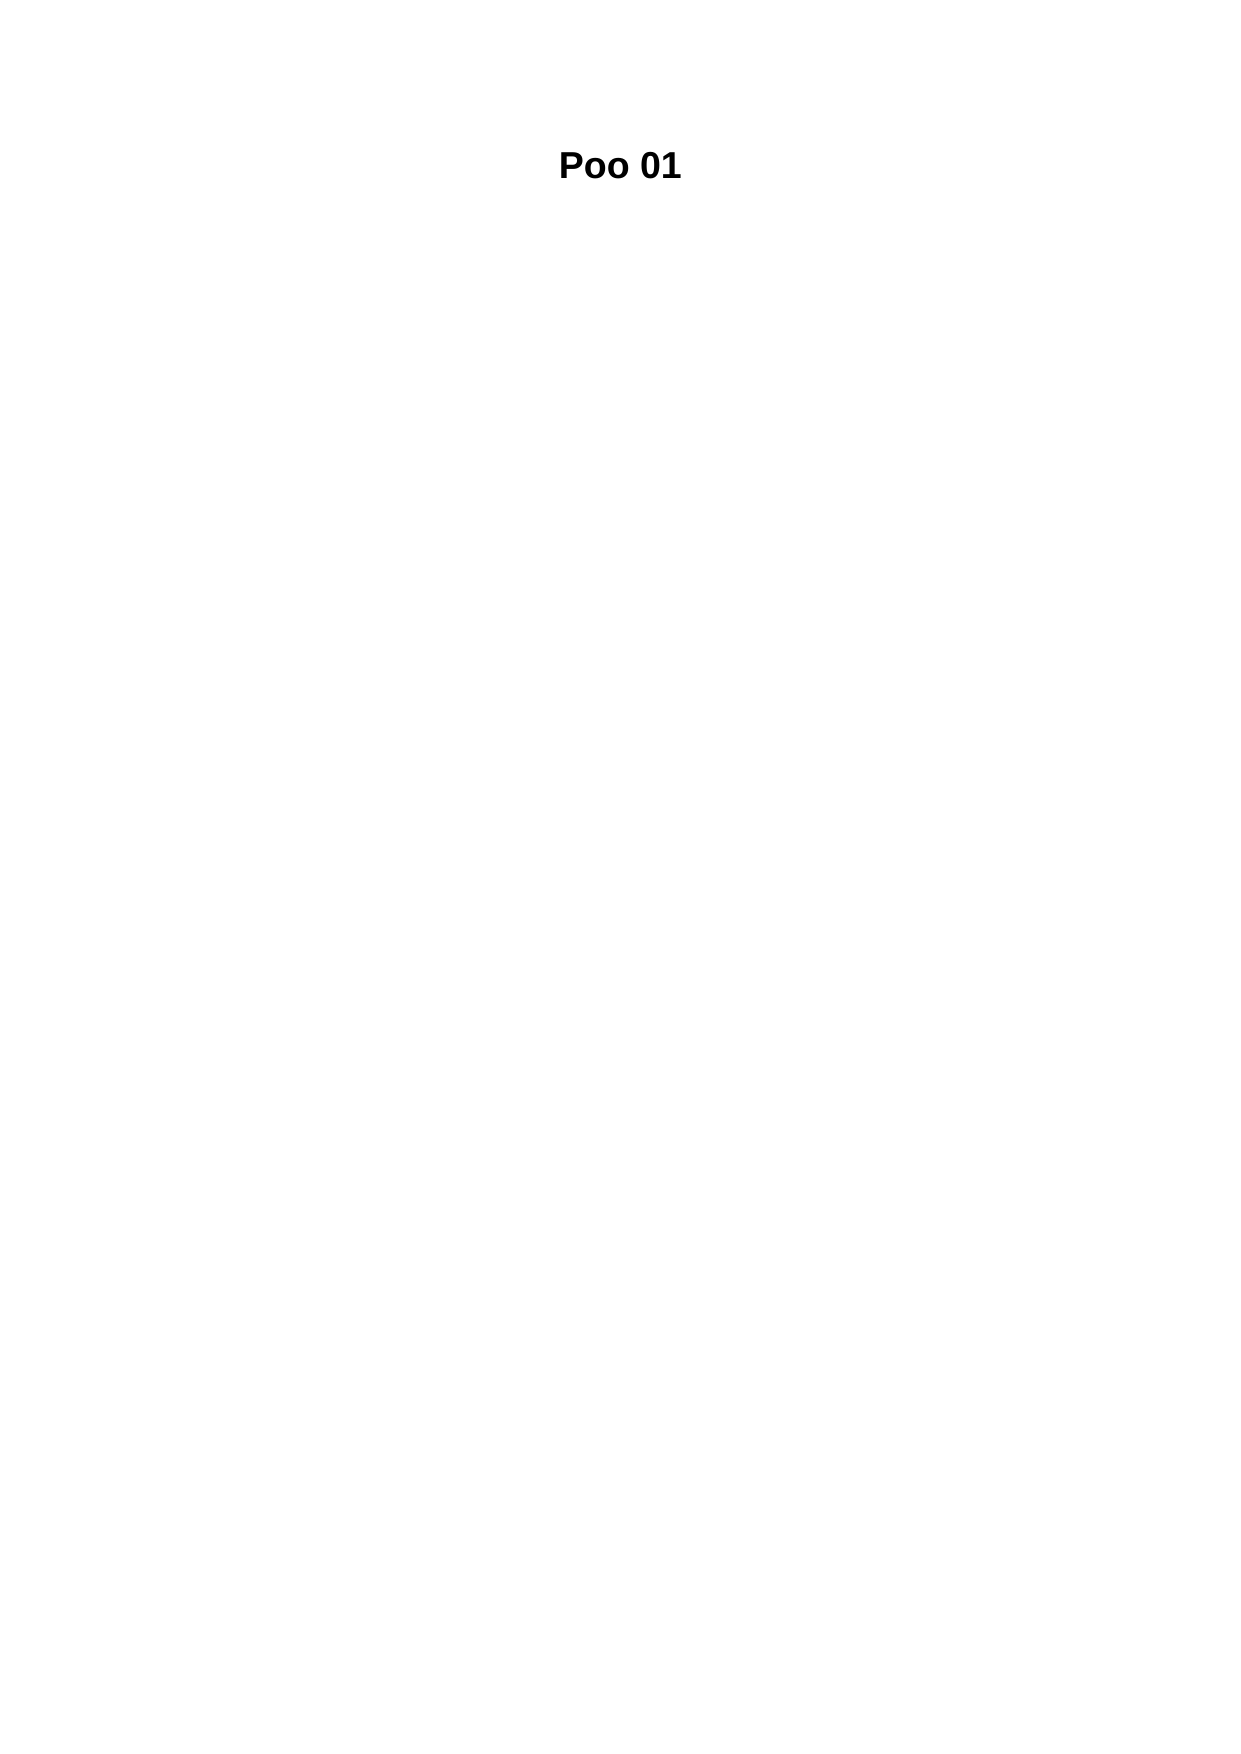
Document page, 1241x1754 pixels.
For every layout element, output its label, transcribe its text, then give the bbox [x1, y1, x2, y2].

subtitle Poo 01 [118, 143, 1122, 186]
